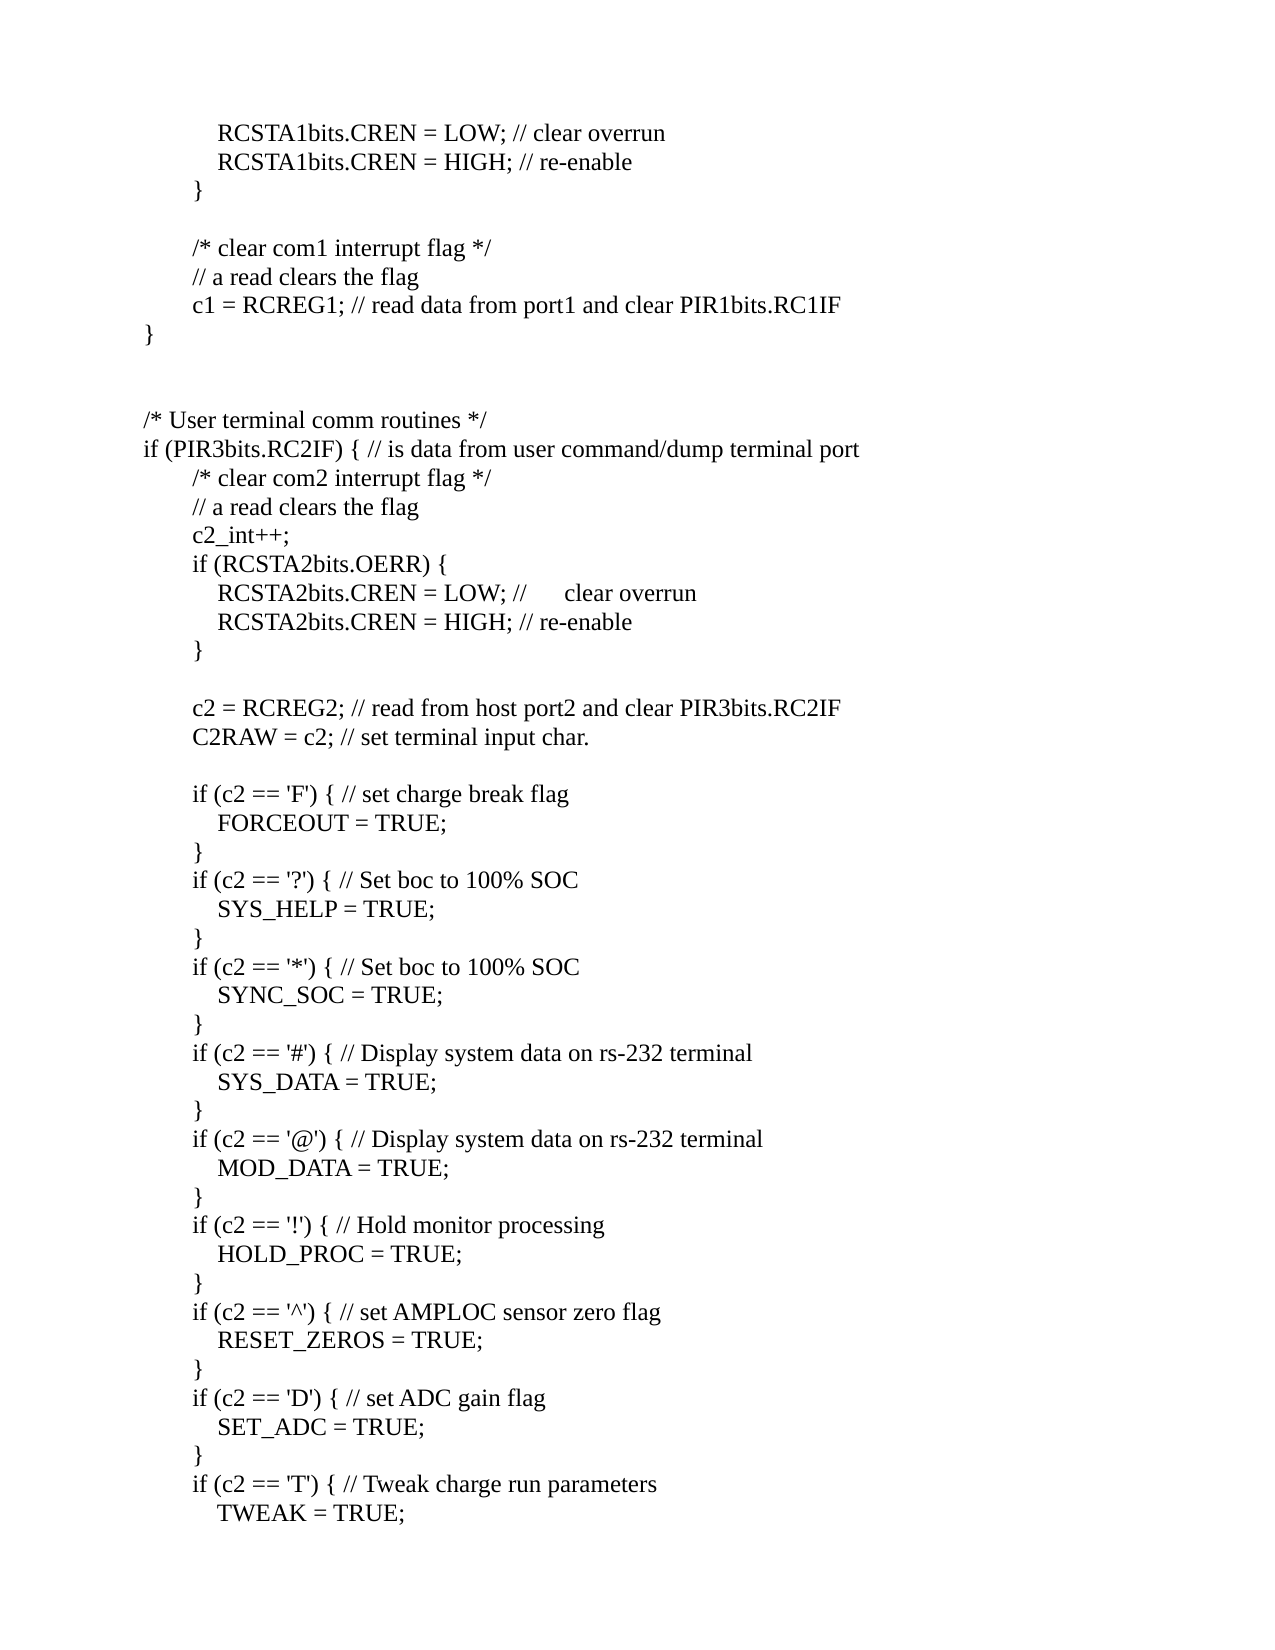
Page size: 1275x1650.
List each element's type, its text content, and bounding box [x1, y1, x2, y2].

text } [118, 176, 1157, 204]
text if (PIR3bits.RC2IF) { // is data from user command/dump terminal port [118, 434, 1157, 463]
text /* clear com2 interrupt flag */ [118, 463, 1157, 492]
text if (c2 == 'D') { // set ADC gain flag [118, 1383, 1157, 1412]
text SYS_DATA = TRUE; [118, 1067, 1157, 1096]
text } [118, 1096, 1157, 1124]
text // a read clears the flag [118, 492, 1157, 521]
text C2RAW = c2; // set terminal input char. [118, 722, 1157, 751]
text RCSTA2bits.CREN = HIGH; // re-enable [118, 607, 1157, 636]
text } [118, 923, 1157, 952]
text } [118, 1441, 1157, 1469]
text if (c2 == '?') { // Set boc to 100% SOC [118, 866, 1157, 894]
text } [118, 837, 1157, 866]
text /* User terminal comm routines */ [118, 406, 1157, 434]
text FORCEOUT = TRUE; [118, 808, 1157, 837]
text TWEAK = TRUE; [118, 1498, 1157, 1527]
text if (RCSTA2bits.OERR) { [118, 549, 1157, 578]
text SET_ADC = TRUE; [118, 1412, 1157, 1441]
text SYNC_SOC = TRUE; [118, 981, 1157, 1009]
text c2 = RCREG2; // read from host port2 and clear PIR3bits.RC2IF [118, 693, 1157, 722]
text RCSTA1bits.CREN = LOW; // clear overrun [118, 118, 1157, 147]
text if (c2 == '!') { // Hold monitor processing [118, 1211, 1157, 1239]
text if (c2 == '#') { // Display system data on rs-232 terminal [118, 1038, 1157, 1067]
text RCSTA2bits.CREN = LOW; // clear overrun [118, 578, 1157, 607]
text if (c2 == 'F') { // set charge break flag [118, 779, 1157, 808]
text } [118, 1009, 1157, 1038]
text MOD_DATA = TRUE; [118, 1153, 1157, 1182]
text } [118, 1182, 1157, 1211]
text if (c2 == '@') { // Display system data on rs-232 terminal [118, 1124, 1157, 1153]
text // a read clears the flag [118, 262, 1157, 291]
text c2_int++; [118, 521, 1157, 549]
text } [118, 1268, 1157, 1297]
text c1 = RCREG1; // read data from port1 and clear PIR1bits.RC1IF [118, 291, 1157, 319]
text if (c2 == '^') { // set AMPLOC sensor zero flag [118, 1297, 1157, 1326]
text RCSTA1bits.CREN = HIGH; // re-enable [118, 147, 1157, 176]
text } [118, 636, 1157, 664]
text } [118, 319, 1157, 348]
text if (c2 == '*') { // Set boc to 100% SOC [118, 952, 1157, 981]
text SYS_HELP = TRUE; [118, 894, 1157, 923]
text RESET_ZEROS = TRUE; [118, 1326, 1157, 1354]
text } [118, 1354, 1157, 1383]
text if (c2 == 'T') { // Tweak charge run parameters [118, 1469, 1157, 1498]
text /* clear com1 interrupt flag */ [118, 233, 1157, 262]
text HOLD_PROC = TRUE; [118, 1239, 1157, 1268]
